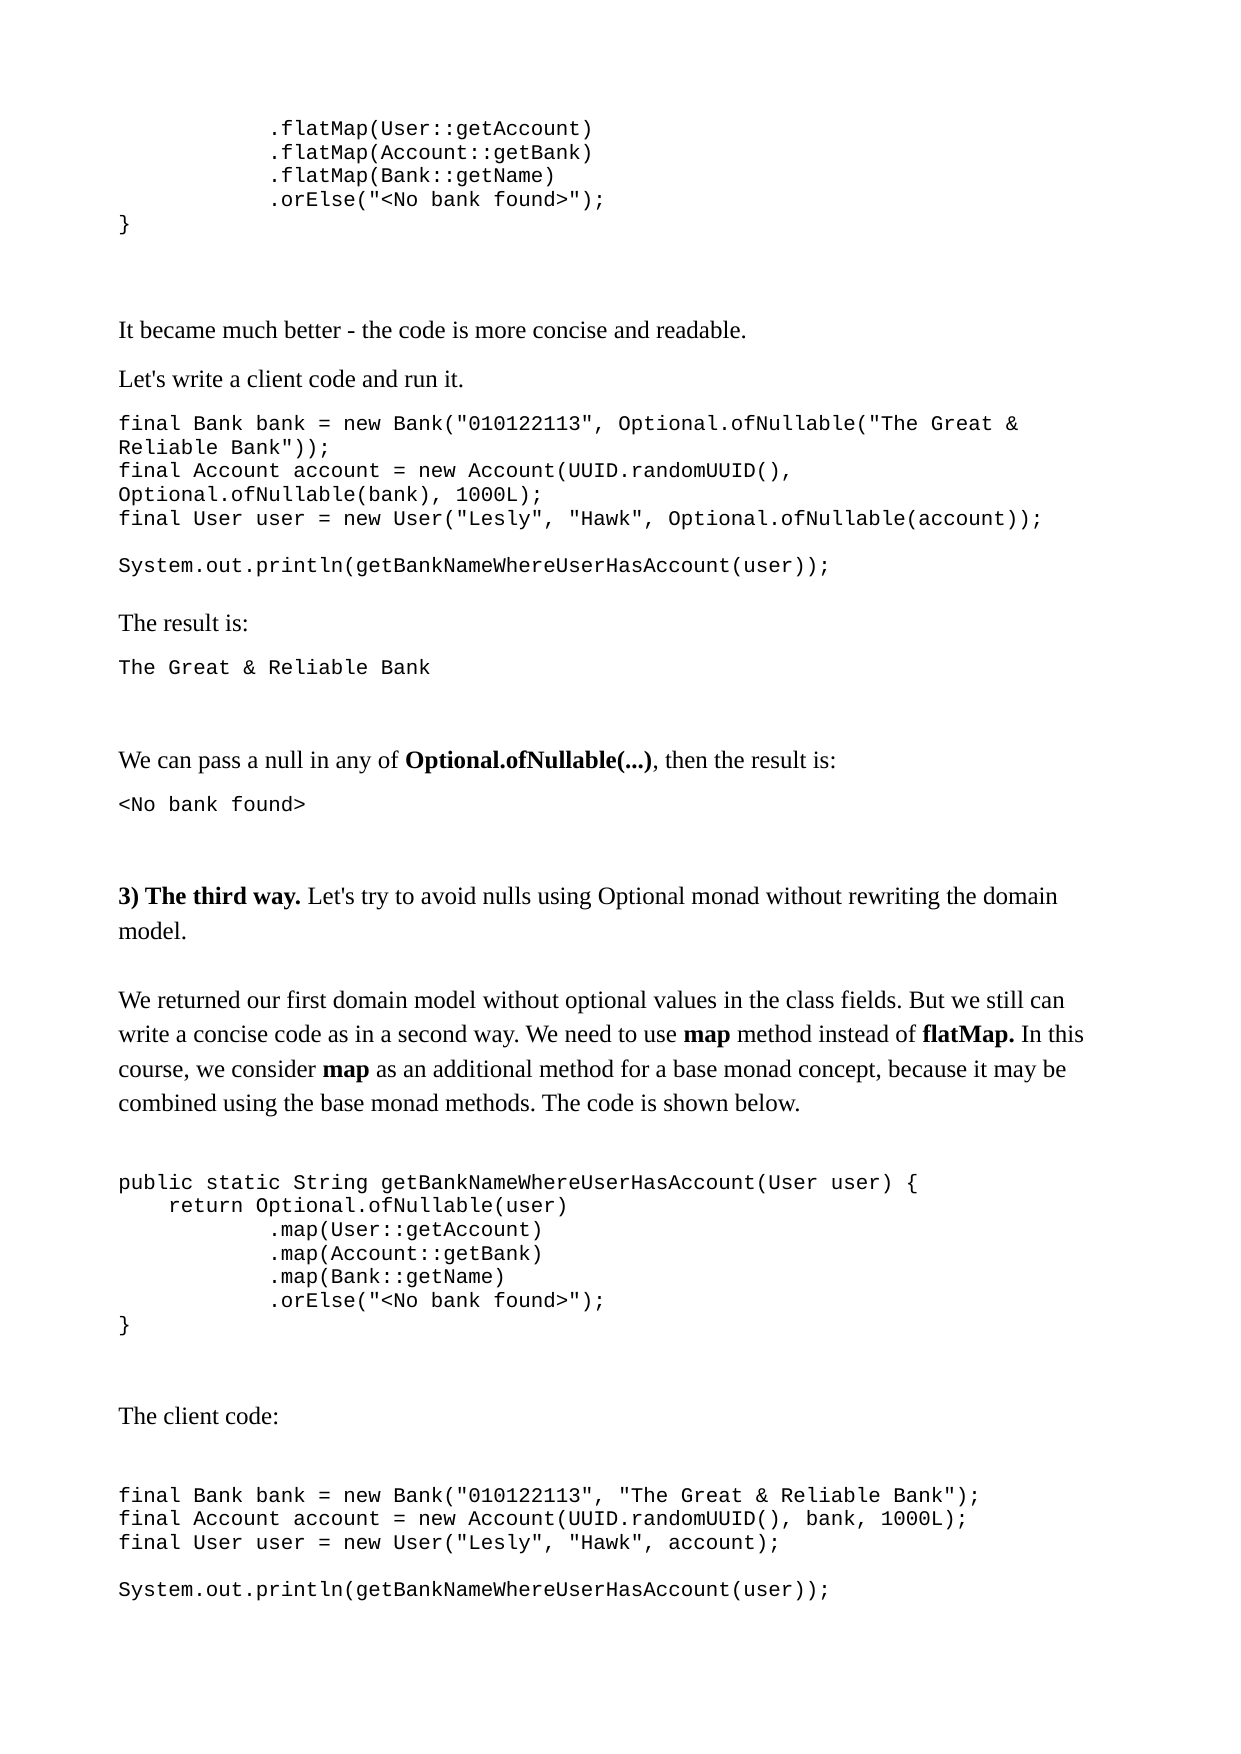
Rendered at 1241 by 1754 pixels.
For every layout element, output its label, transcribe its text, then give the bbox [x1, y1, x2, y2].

text .flatMap(Bank::getName) [118, 165, 1122, 189]
text Let's write a client code and run it. [118, 364, 1122, 393]
text .orElse("<No bank found>"); [118, 1290, 1122, 1314]
text public static String getBankNameWhereUserHasAccount(User user) { [118, 1172, 1122, 1195]
text } [118, 1314, 1122, 1337]
text } [118, 213, 1122, 236]
text 3) The third way. Let's try to avoid nulls using Optional monad without rewriting the domain model. [118, 881, 1122, 944]
text final User user = new User("Lesly", "Hawk", account); [118, 1532, 1122, 1556]
text .flatMap(Account::getBank) [118, 142, 1122, 165]
text .map(Account::getBank) [118, 1243, 1122, 1266]
text final Account account = new Account(UUID.randomUUID(), bank, 1000L); [118, 1508, 1122, 1532]
text final Bank bank = new Bank("010122113", "The Great & Reliable Bank"); [118, 1485, 1122, 1508]
text final Bank bank = new Bank("010122113", Optional.ofNullable("The Great & Reliable Bank")); [118, 413, 1122, 460]
text The result is: [118, 608, 1122, 637]
text final Account account = new Account(UUID.randomUUID(), Optional.ofNullable(bank), 1000L); [118, 460, 1122, 508]
text System.out.println(getBankNameWhereUserHasAccount(user)); [118, 555, 1122, 578]
text The Great & Reliable Bank [118, 657, 1122, 681]
text We can pass a null in any of Optional.ofNullable(...), then the result is: [118, 745, 1122, 773]
text final User user = new User("Lesly", "Hawk", Optional.ofNullable(account)); [118, 508, 1122, 531]
text .flatMap(User::getAccount) [118, 118, 1122, 142]
text System.out.println(getBankNameWhereUserHasAccount(user)); [118, 1579, 1122, 1603]
text We returned our first domain model without optional values in the class fields. But we still can write a concise code as in a second way. We need to use map method instead of flatMap. In this course, we consider map as an additional method for a base monad concept, because it may be combined using the base monad methods. The code is shown below. [118, 985, 1122, 1117]
text It became much better - the code is more concise and readable. [118, 315, 1122, 344]
text .orElse("<No bank found>"); [118, 189, 1122, 213]
text The client code: [118, 1401, 1122, 1430]
text .map(User::getAccount) [118, 1219, 1122, 1243]
text return Optional.ofNullable(user) [118, 1195, 1122, 1219]
text <No bank found> [118, 794, 1122, 817]
text .map(Bank::getName) [118, 1266, 1122, 1290]
